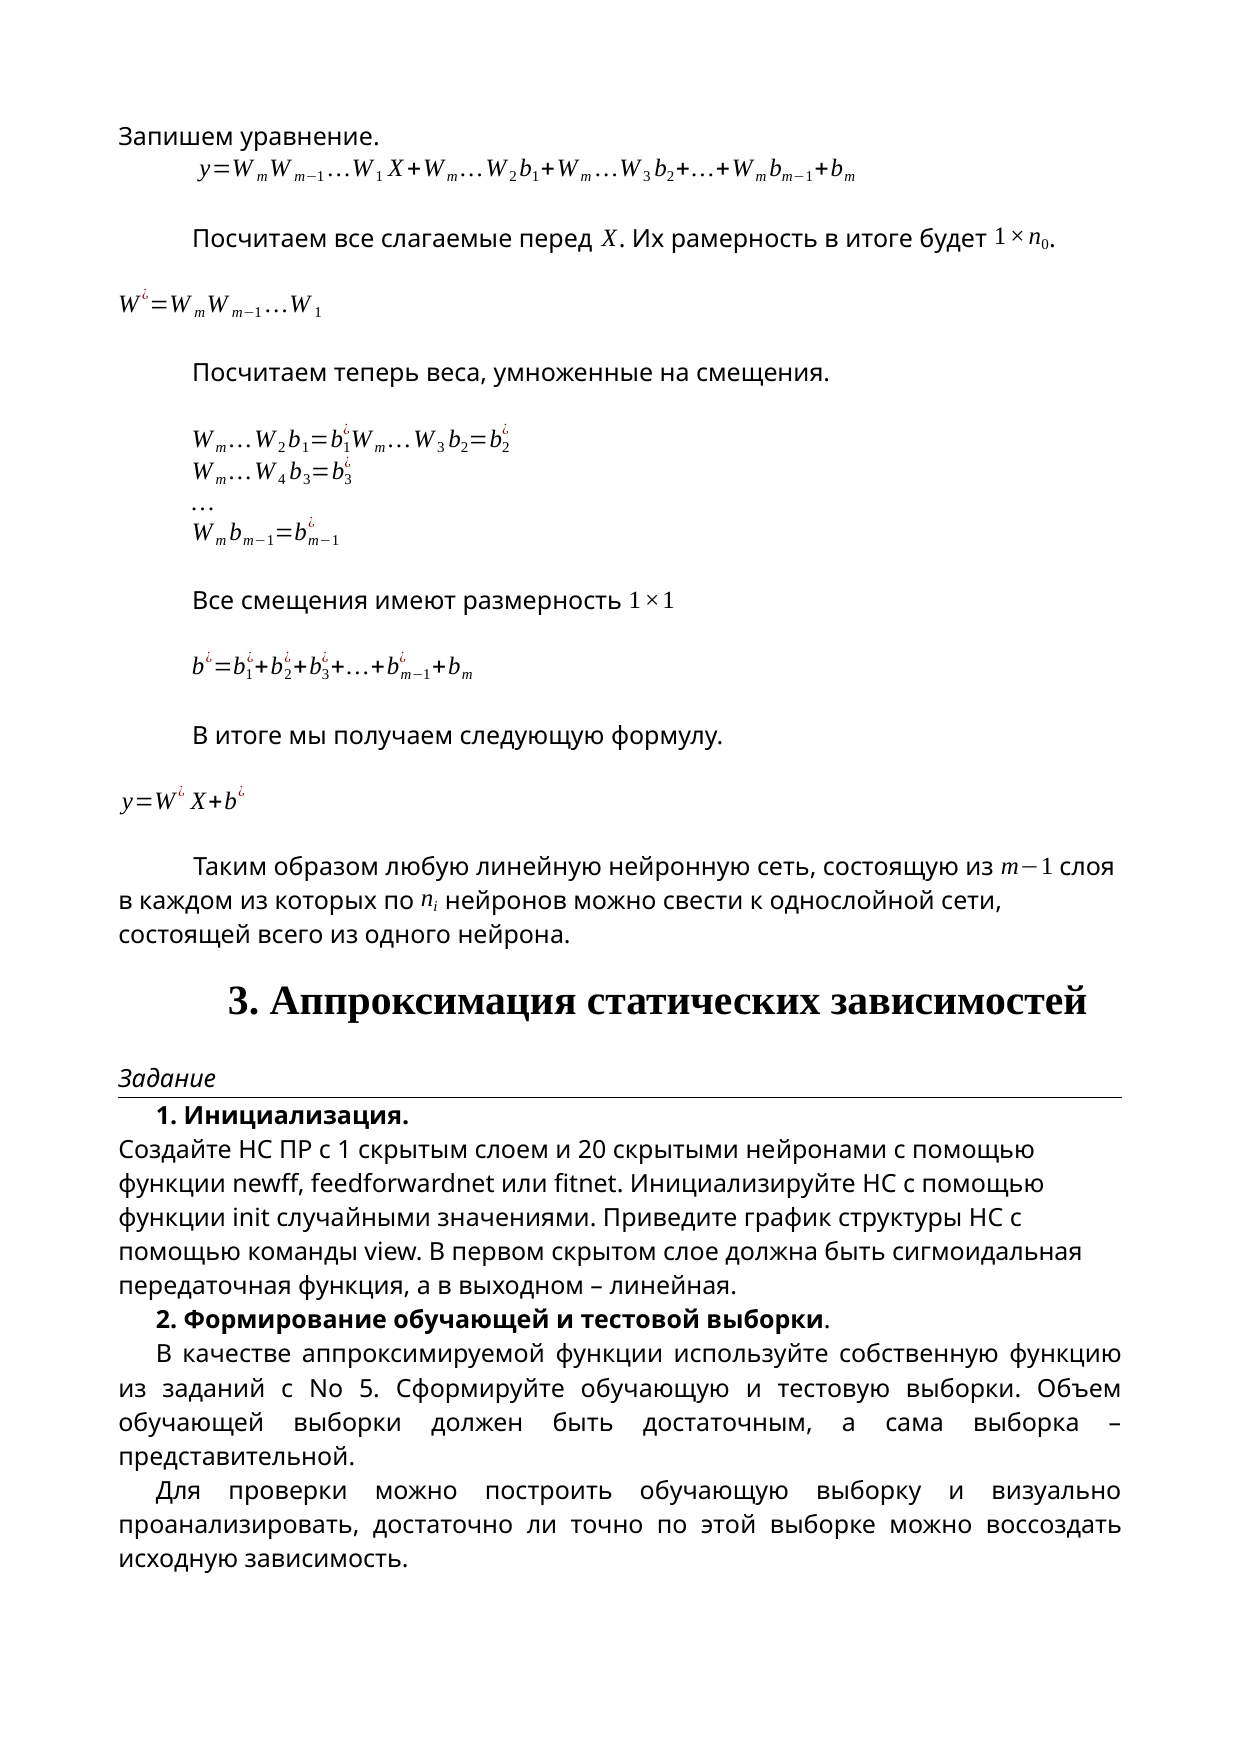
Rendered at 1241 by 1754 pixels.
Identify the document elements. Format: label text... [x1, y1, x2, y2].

text Для проверки можно построить обучающую выборку и визуально проанализировать, достаточно ли точно по этой выборке можно воссоздать исходную зависимость. [118, 1472, 1122, 1574]
text В итоге мы получаем следующую формулу. [118, 717, 1122, 786]
text Посчитаем все слагаемые перед . Их рамерность в итоге будет . [118, 220, 1122, 254]
text Задание [118, 1061, 1122, 1097]
text Таким образом любую линейную нейронную сеть, состоящую из слоя в каждом из которых по нейронов можно свести к однослойной сети, состоящей всего из одного нейрона. [118, 848, 1122, 951]
text 2. Формирование обучающей и тестовой выборки. [118, 1302, 1122, 1336]
subtitle 3. Аппроксимация статических зависимостей [156, 976, 1122, 1024]
text 1. Инициализация. Создайте НС ПР с 1 скрытым слоем и 20 скрытыми нейронами с помощью функции newff, feedforwardnet или fitnet. Инициализируйте НС с помощью функции init случайными значениями. Приведите график структуры НС с помощью команды view. В первом скрытом слое должна быть сигмоидальная передаточная функция, а в выходном – линейная. [118, 1098, 1122, 1302]
text Все смещения имеют размерность [118, 583, 1122, 617]
text В качестве аппроксимируемой функции используйте собственную функцию из заданий с No 5. Сформируйте обучающую и тестовую выборки. Объем обучающей выборки должен быть достаточным, а сама выборка – представительной. [118, 1336, 1122, 1472]
text Запишем уравнение. [118, 118, 1122, 152]
text Посчитаем теперь веса, умноженные на смещения. [118, 355, 1122, 389]
